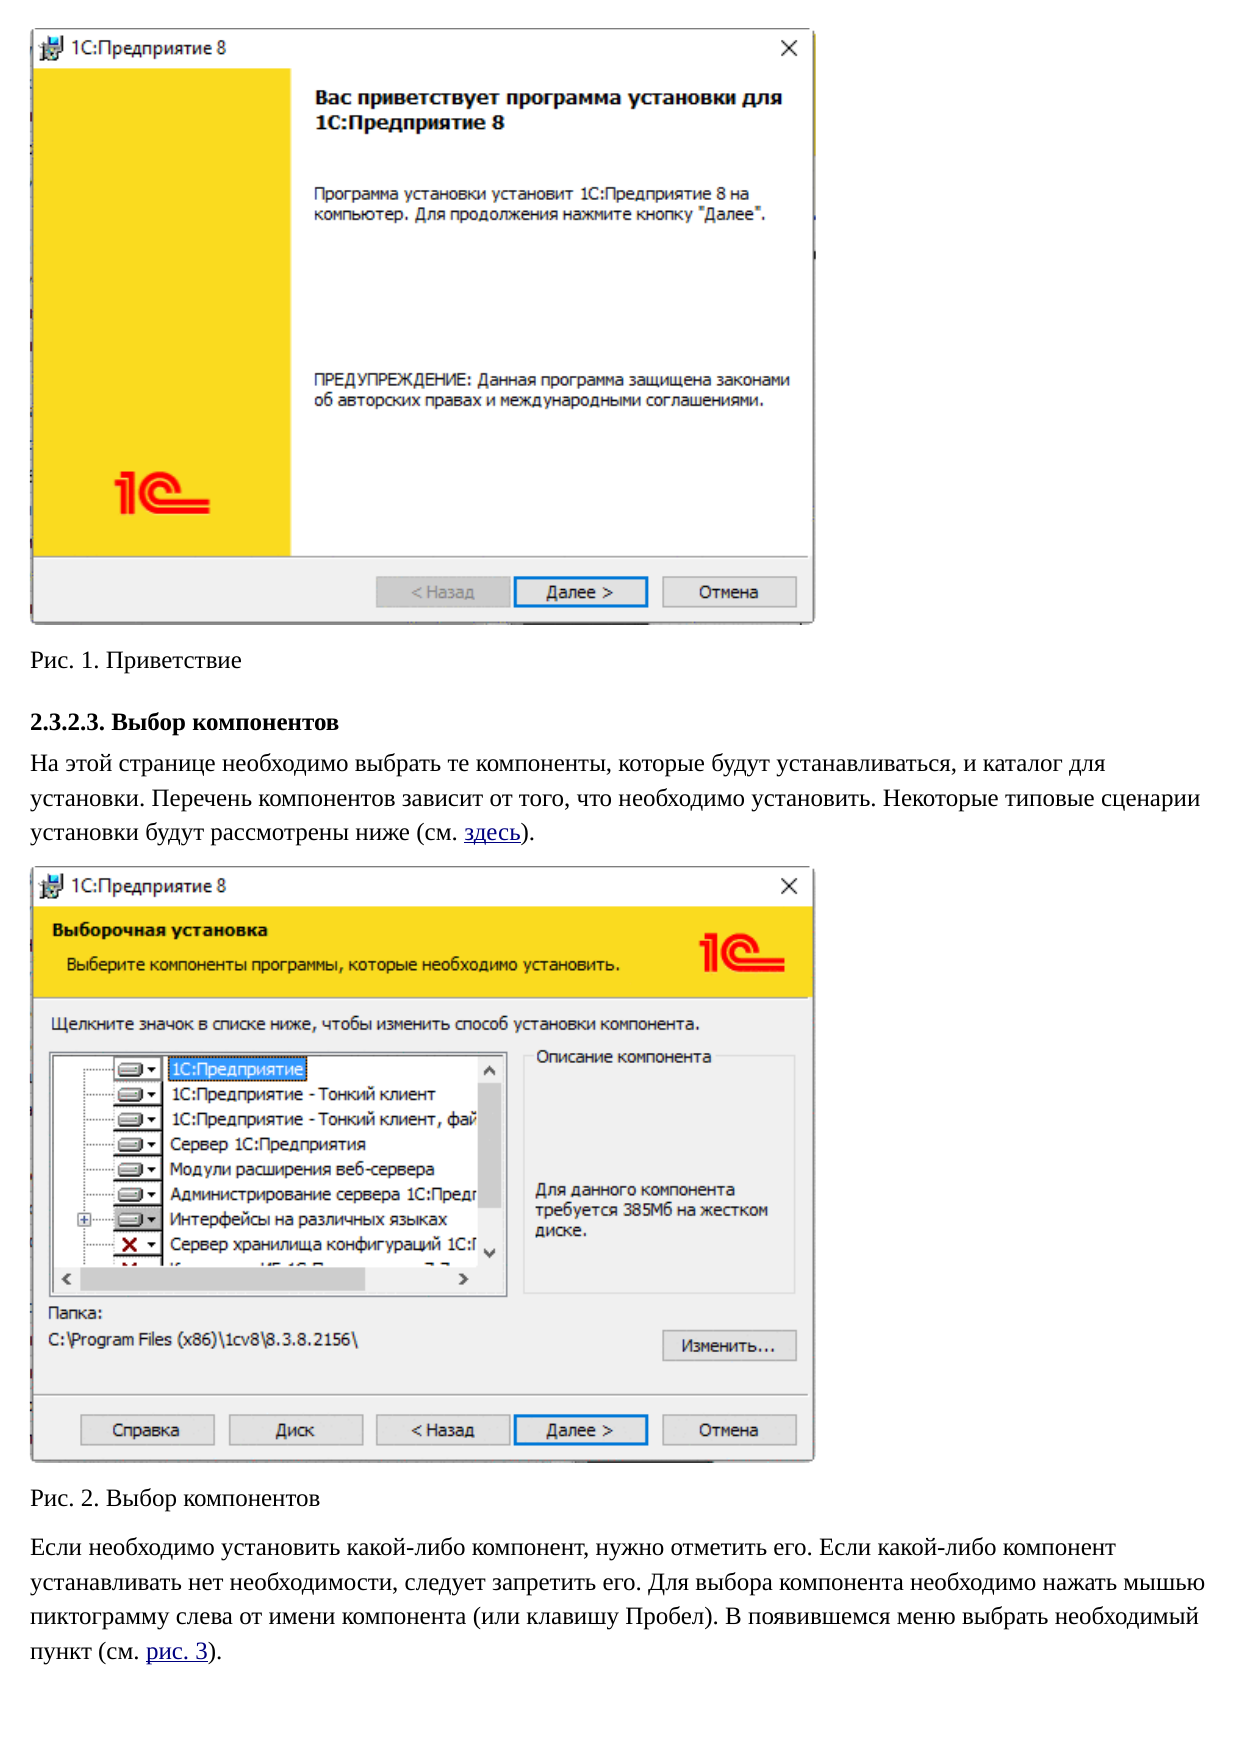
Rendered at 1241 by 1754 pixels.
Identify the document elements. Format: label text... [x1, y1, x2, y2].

text Рис. 2. Выбор компонентов [30, 1483, 1211, 1512]
picture [29, 28, 816, 625]
text На этой странице необходимо выбрать те компоненты, которые будут устанавливаться, и каталог для установки. Перечень компонентов зависит от того, что необходимо установить. Некоторые типовые сценарии установки будут рассмотрены ниже (см. здесь). [30, 748, 1211, 846]
text Если необходимо установить какой-либо компонент, нужно отметить его. Если какой-либо компонент устанавливать нет необходимости, следует запретить его. Для выбора компонента необходимо нажать мышью пиктограмму слева от имени компонента (или клавишу Пробел). В появившемся меню выбрать необходимый пункт (см. рис. 3). [30, 1532, 1211, 1664]
picture [29, 866, 816, 1463]
text Рис. 1. Приветствие [30, 645, 1211, 674]
subtitle 2.3.2.3. Выбор компонентов [30, 707, 1211, 736]
